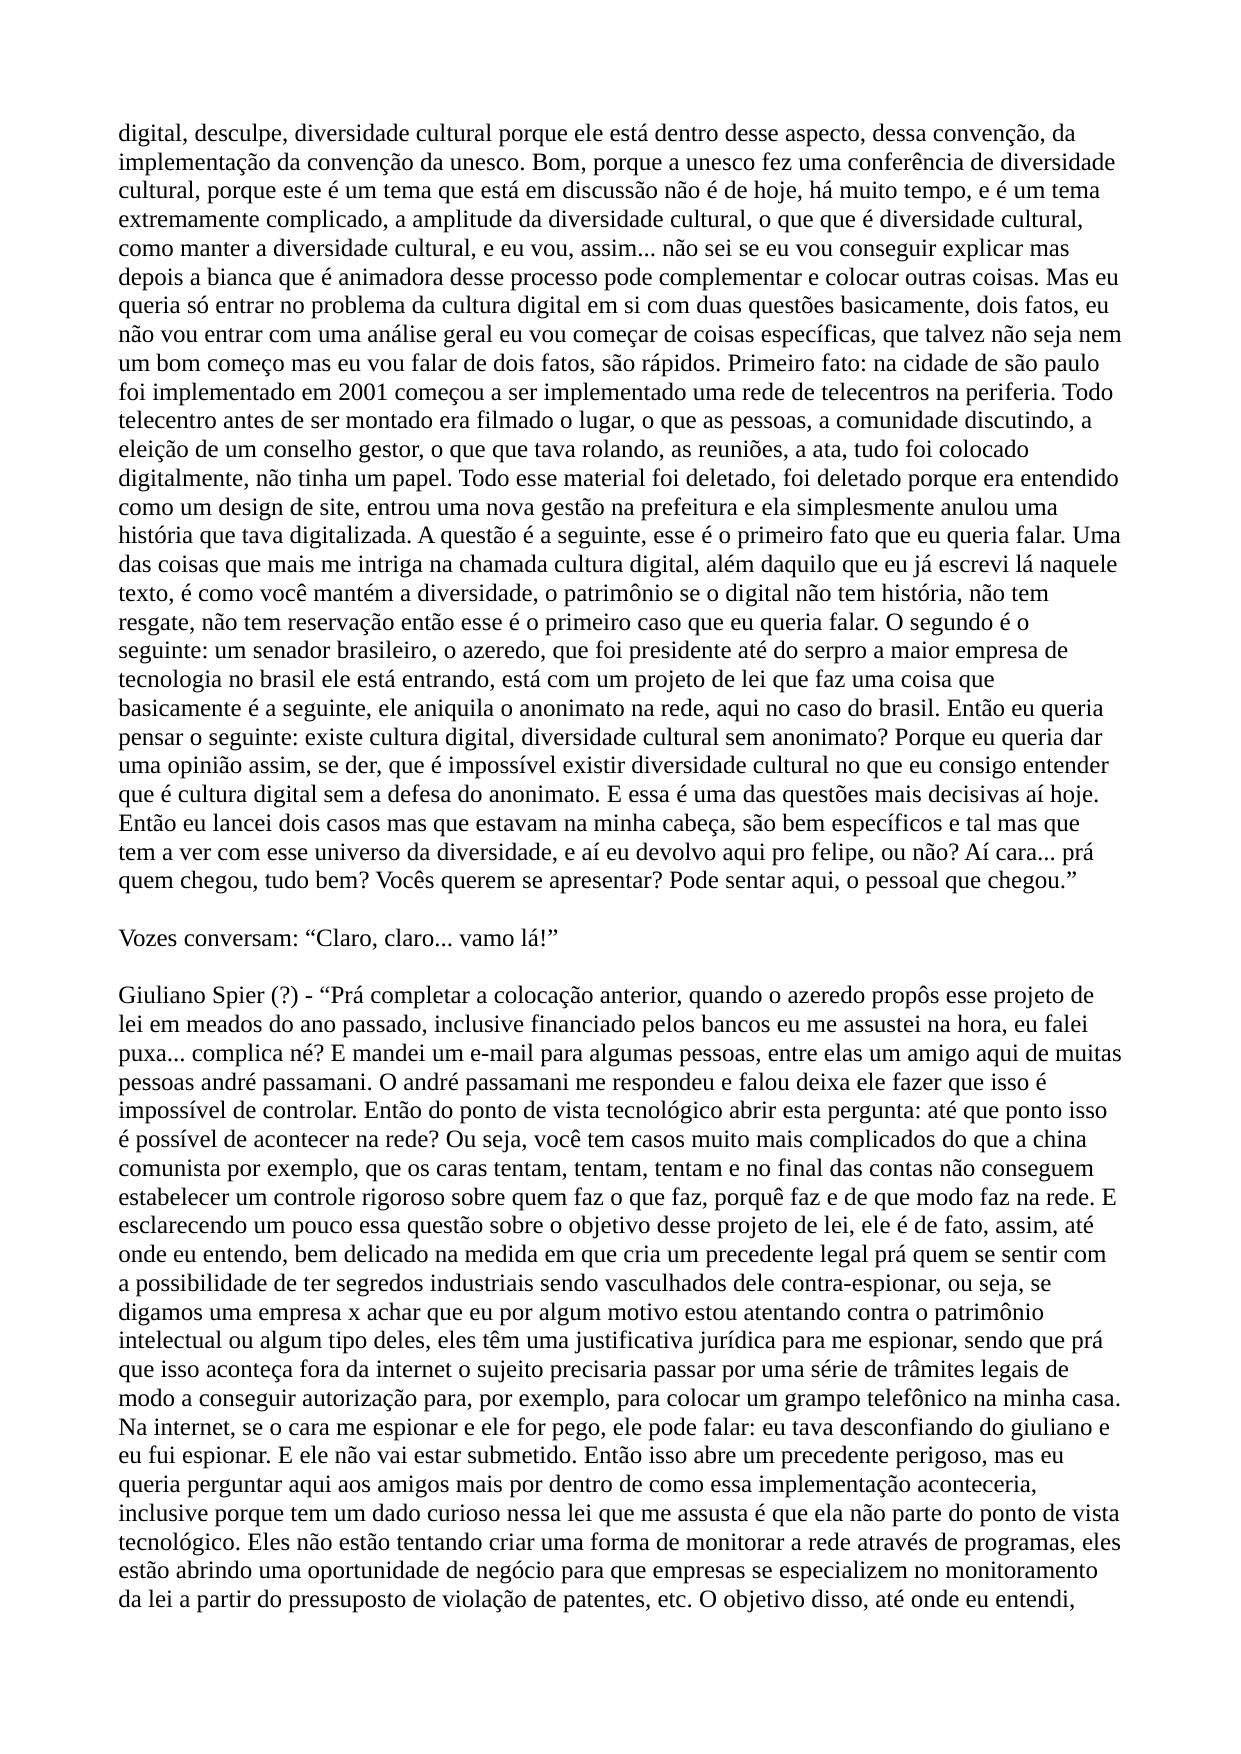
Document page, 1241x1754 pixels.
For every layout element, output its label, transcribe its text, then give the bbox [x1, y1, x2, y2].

text digital, desculpe, diversidade cultural porque ele está dentro desse aspecto, dessa convenção, da implementação da convenção da unesco. Bom, porque a unesco fez uma conferência de diversidade cultural, porque este é um tema que está em discussão não é de hoje, há muito tempo, e é um tema extremamente complicado, a amplitude da diversidade cultural, o que que é diversidade cultural, como manter a diversidade cultural, e eu vou, assim... não sei se eu vou conseguir explicar mas depois a bianca que é animadora desse processo pode complementar e colocar outras coisas. Mas eu queria só entrar no problema da cultura digital em si com duas questões basicamente, dois fatos, eu não vou entrar com uma análise geral eu vou começar de coisas específicas, que talvez não seja nem um bom começo mas eu vou falar de dois fatos, são rápidos. Primeiro fato: na cidade de são paulo foi implementado em 2001 começou a ser implementado uma rede de telecentros na periferia. Todo telecentro antes de ser montado era filmado o lugar, o que as pessoas, a comunidade discutindo, a eleição de um conselho gestor, o que que tava rolando, as reuniões, a ata, tudo foi colocado digitalmente, não tinha um papel. Todo esse material foi deletado, foi deletado porque era entendido como um design de site, entrou uma nova gestão na prefeitura e ela simplesmente anulou uma história que tava digitalizada. A questão é a seguinte, esse é o primeiro fato que eu queria falar. Uma das coisas que mais me intriga na chamada cultura digital, além daquilo que eu já escrevi lá naquele texto, é como você mantém a diversidade, o patrimônio se o digital não tem história, não tem resgate, não tem reservação então esse é o primeiro caso que eu queria falar. O segundo é o seguinte: um senador brasileiro, o azeredo, que foi presidente até do serpro a maior empresa de tecnologia no brasil ele está entrando, está com um projeto de lei que faz uma coisa que basicamente é a seguinte, ele aniquila o anonimato na rede, aqui no caso do brasil. Então eu queria pensar o seguinte: existe cultura digital, diversidade cultural sem anonimato? Porque eu queria dar uma opinião assim, se der, que é impossível existir diversidade cultural no que eu consigo entender que é cultura digital sem a defesa do anonimato. E essa é uma das questões mais decisivas aí hoje. Então eu lancei dois casos mas que estavam na minha cabeça, são bem específicos e tal mas que tem a ver com esse universo da diversidade, e aí eu devolvo aqui pro felipe, ou não? Aí cara... prá quem chegou, tudo bem? Vocês querem se apresentar? Pode sentar aqui, o pessoal que chegou.” [118, 118, 1122, 894]
text Giuliano Spier (?) - “Prá completar a colocação anterior, quando o azeredo propôs esse projeto de lei em meados do ano passado, inclusive financiado pelos bancos eu me assustei na hora, eu falei puxa... complica né? E mandei um e-mail para algumas pessoas, entre elas um amigo aqui de muitas pessoas andré passamani. O andré passamani me respondeu e falou deixa ele fazer que isso é impossível de controlar. Então do ponto de vista tecnológico abrir esta pergunta: até que ponto isso é possível de acontecer na rede? Ou seja, você tem casos muito mais complicados do que a china comunista por exemplo, que os caras tentam, tentam, tentam e no final das contas não conseguem estabelecer um controle rigoroso sobre quem faz o que faz, porquê faz e de que modo faz na rede. E esclarecendo um pouco essa questão sobre o objetivo desse projeto de lei, ele é de fato, assim, até onde eu entendo, bem delicado na medida em que cria um precedente legal prá quem se sentir com a possibilidade de ter segredos industriais sendo vasculhados dele contra-espionar, ou seja, se digamos uma empresa x achar que eu por algum motivo estou atentando contra o patrimônio intelectual ou algum tipo deles, eles têm uma justificativa jurídica para me espionar, sendo que prá que isso aconteça fora da internet o sujeito precisaria passar por uma série de trâmites legais de modo a conseguir autorização para, por exemplo, para colocar um grampo telefônico na minha casa. Na internet, se o cara me espionar e ele for pego, ele pode falar: eu tava desconfiando do giuliano e eu fui espionar. E ele não vai estar submetido. Então isso abre um precedente perigoso, mas eu queria perguntar aqui aos amigos mais por dentro de como essa implementação aconteceria, inclusive porque tem um dado curioso nessa lei que me assusta é que ela não parte do ponto de vista tecnológico. Eles não estão tentando criar uma forma de monitorar a rede através de programas, eles estão abrindo uma oportunidade de negócio para que empresas se especializem no monitoramento da lei a partir do pressuposto de violação de patentes, etc. O objetivo disso, até onde eu entendi, [118, 981, 1122, 1613]
text Vozes conversam: “Claro, claro... vamo lá!” [118, 923, 1122, 952]
